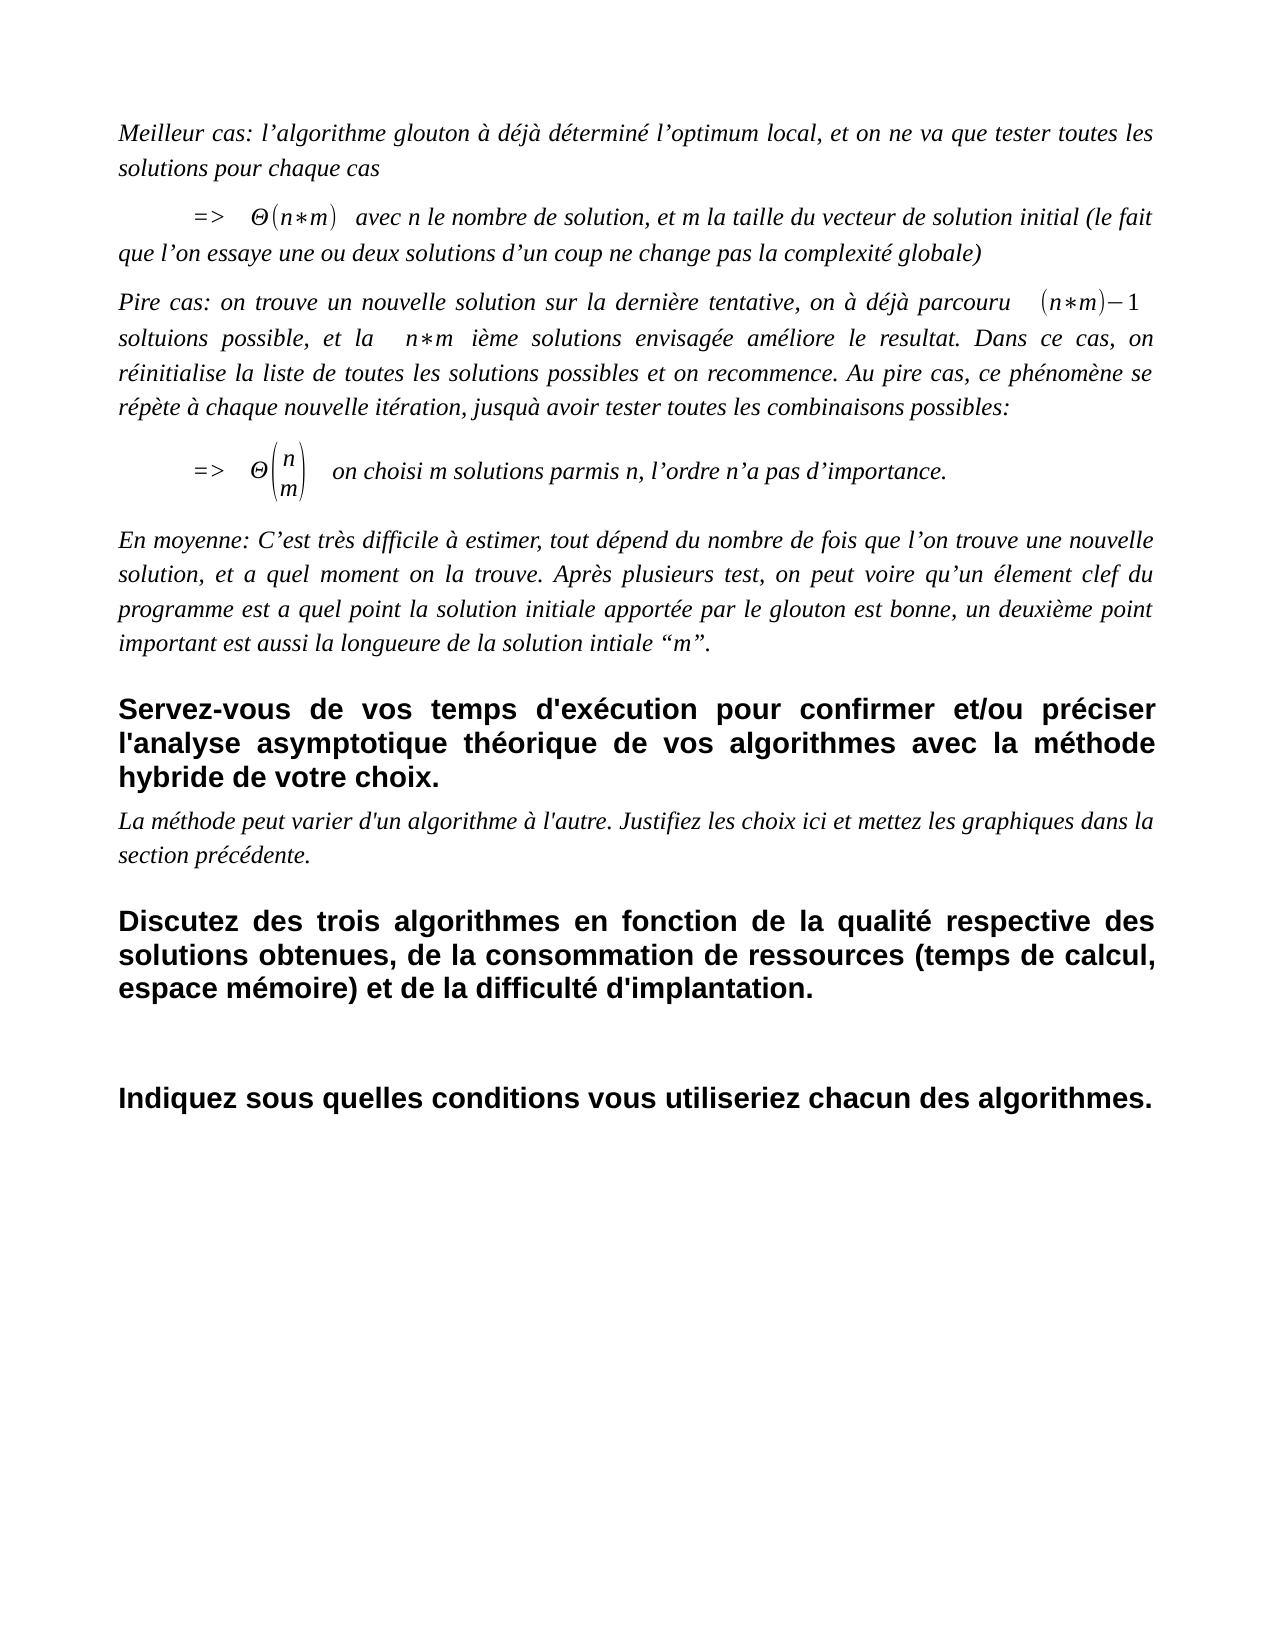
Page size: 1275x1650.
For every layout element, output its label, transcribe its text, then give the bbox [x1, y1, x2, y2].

text => avec n le nombre de solution, et m la taille du vecteur de solution initial (le fait que l’on essaye une ou deux solutions d’un coup ne change pas la complexité globale) [118, 202, 1157, 267]
subtitle Servez-vous de vos temps d'exécution pour confirmer et/ou préciser l'analyse asymptotique théorique de vos algorithmes avec la méthode hybride de votre choix. [118, 692, 1157, 793]
subtitle Discutez des trois algorithmes en fonction de la qualité respective des solutions obtenues, de la consommation de ressources (temps de calcul, espace mémoire) et de la difficulté d'implantation. [118, 904, 1157, 1005]
subtitle Indiquez sous quelles conditions vous utiliseriez chacun des algorithmes. [118, 1081, 1157, 1115]
text Pire cas: on trouve un nouvelle solution sur la dernière tentative, on à déjà parcouru soltuions possible, et la ième solutions envisagée améliore le resultat. Dans ce cas, on réinitialise la liste de toutes les solutions possibles et on recommence. Au pire cas, ce phénomène se répète à chaque nouvelle itération, jusquà avoir tester toutes les combinaisons possibles: [118, 287, 1157, 421]
text La méthode peut varier d'un algorithme à l'autre. Justifiez les choix ici et mettez les graphiques dans la section précédente. [118, 806, 1157, 869]
text Meilleur cas: l’algorithme glouton à déjà déterminé l’optimum local, et on ne va que tester toutes les solutions pour chaque cas [118, 118, 1157, 181]
text En moyenne: C’est très difficile à estimer, tout dépend du nombre de fois que l’on trouve une nouvelle solution, et a quel moment on la trouve. Après plusieurs test, on peut voire qu’un élement clef du programme est a quel point la solution initiale apportée par le glouton est bonne, un deuxième point important est aussi la longueure de la solution intiale “m”. [118, 525, 1157, 657]
text => on choisi m solutions parmis n, l’ordre n’a pas d’importance. [118, 441, 1157, 505]
